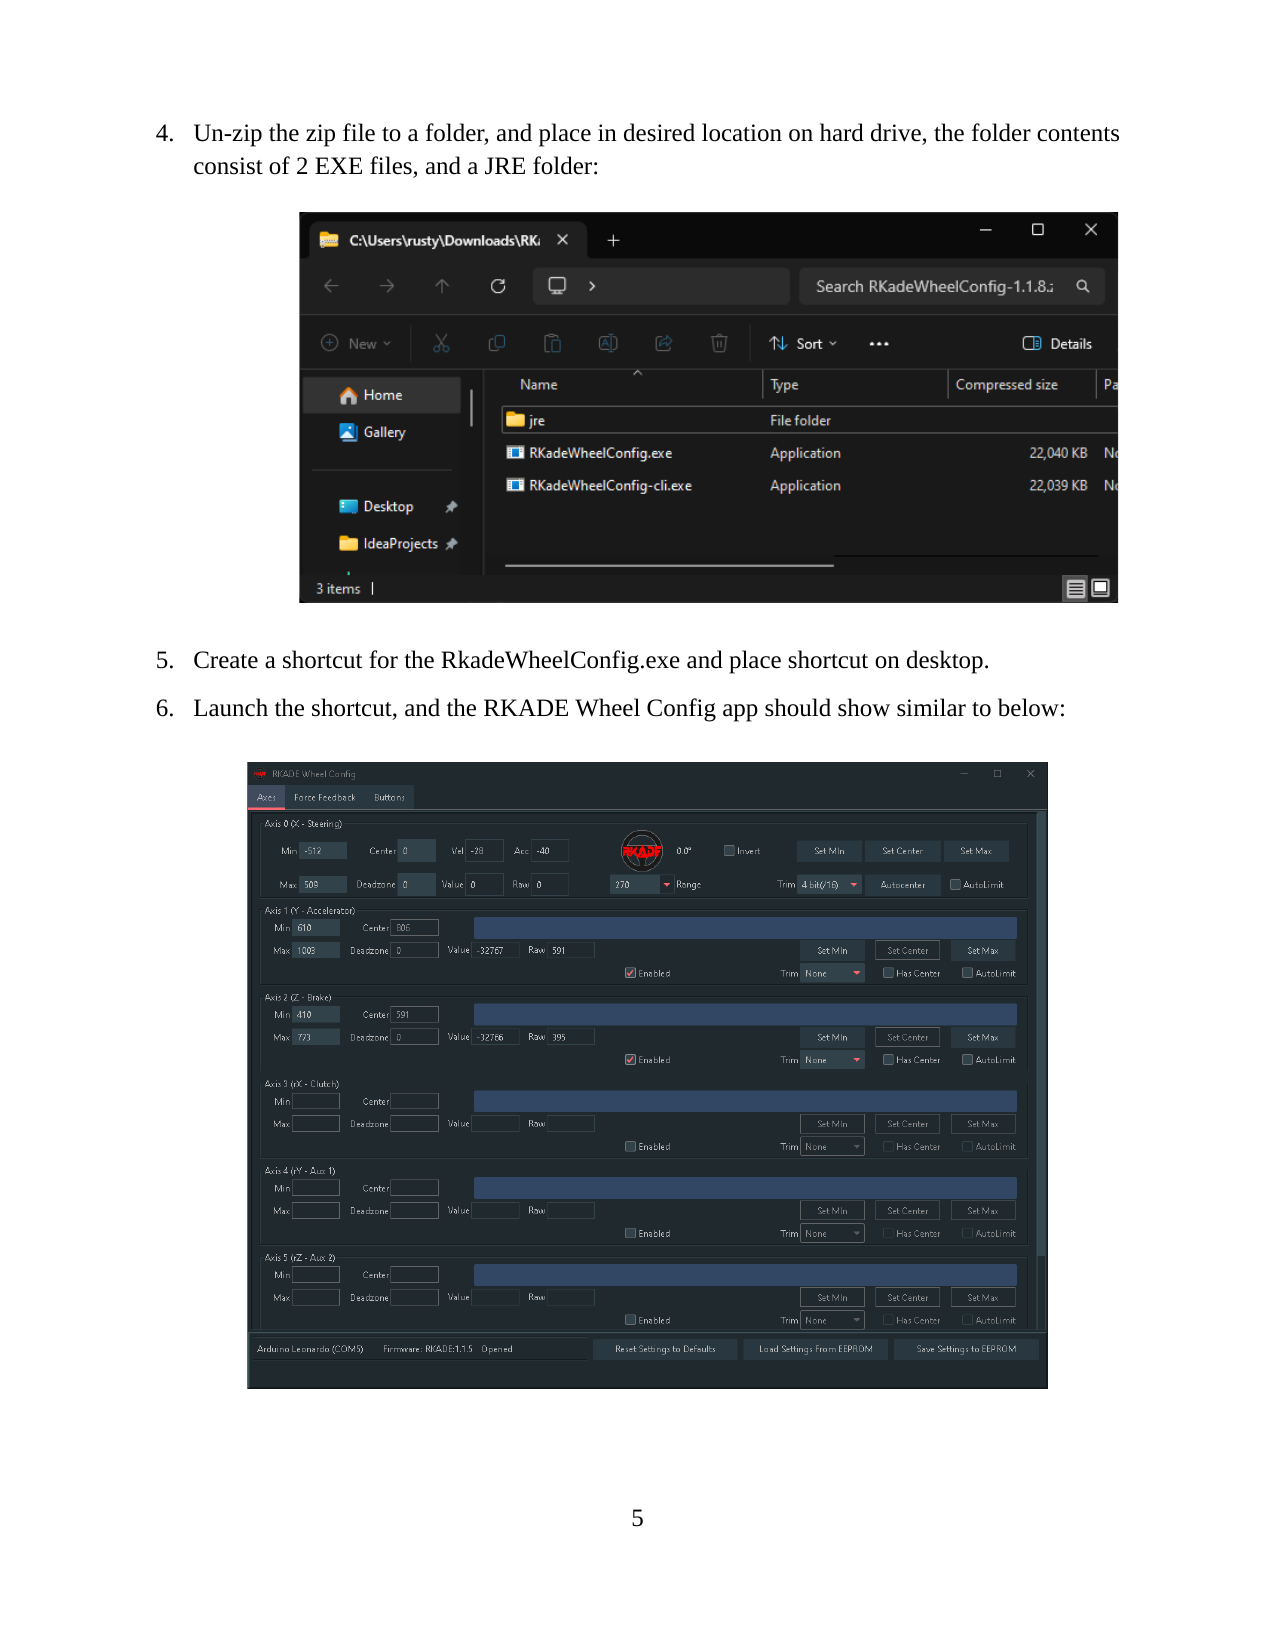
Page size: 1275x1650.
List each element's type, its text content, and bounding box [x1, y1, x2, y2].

list Launch the shortcut, and the RKADE Wheel Config app should show similar to below: [156, 693, 1157, 722]
picture [247, 762, 1057, 1394]
list Un-zip the zip file to a folder, and place in desired location on hard drive, the folder contents consist of 2 EXE files, and a JRE folder: [156, 118, 1157, 246]
list Create a shortcut for the RkadeWheelConfig.exe and place shortcut on desktop. [156, 646, 1157, 674]
picture [299, 212, 1119, 603]
